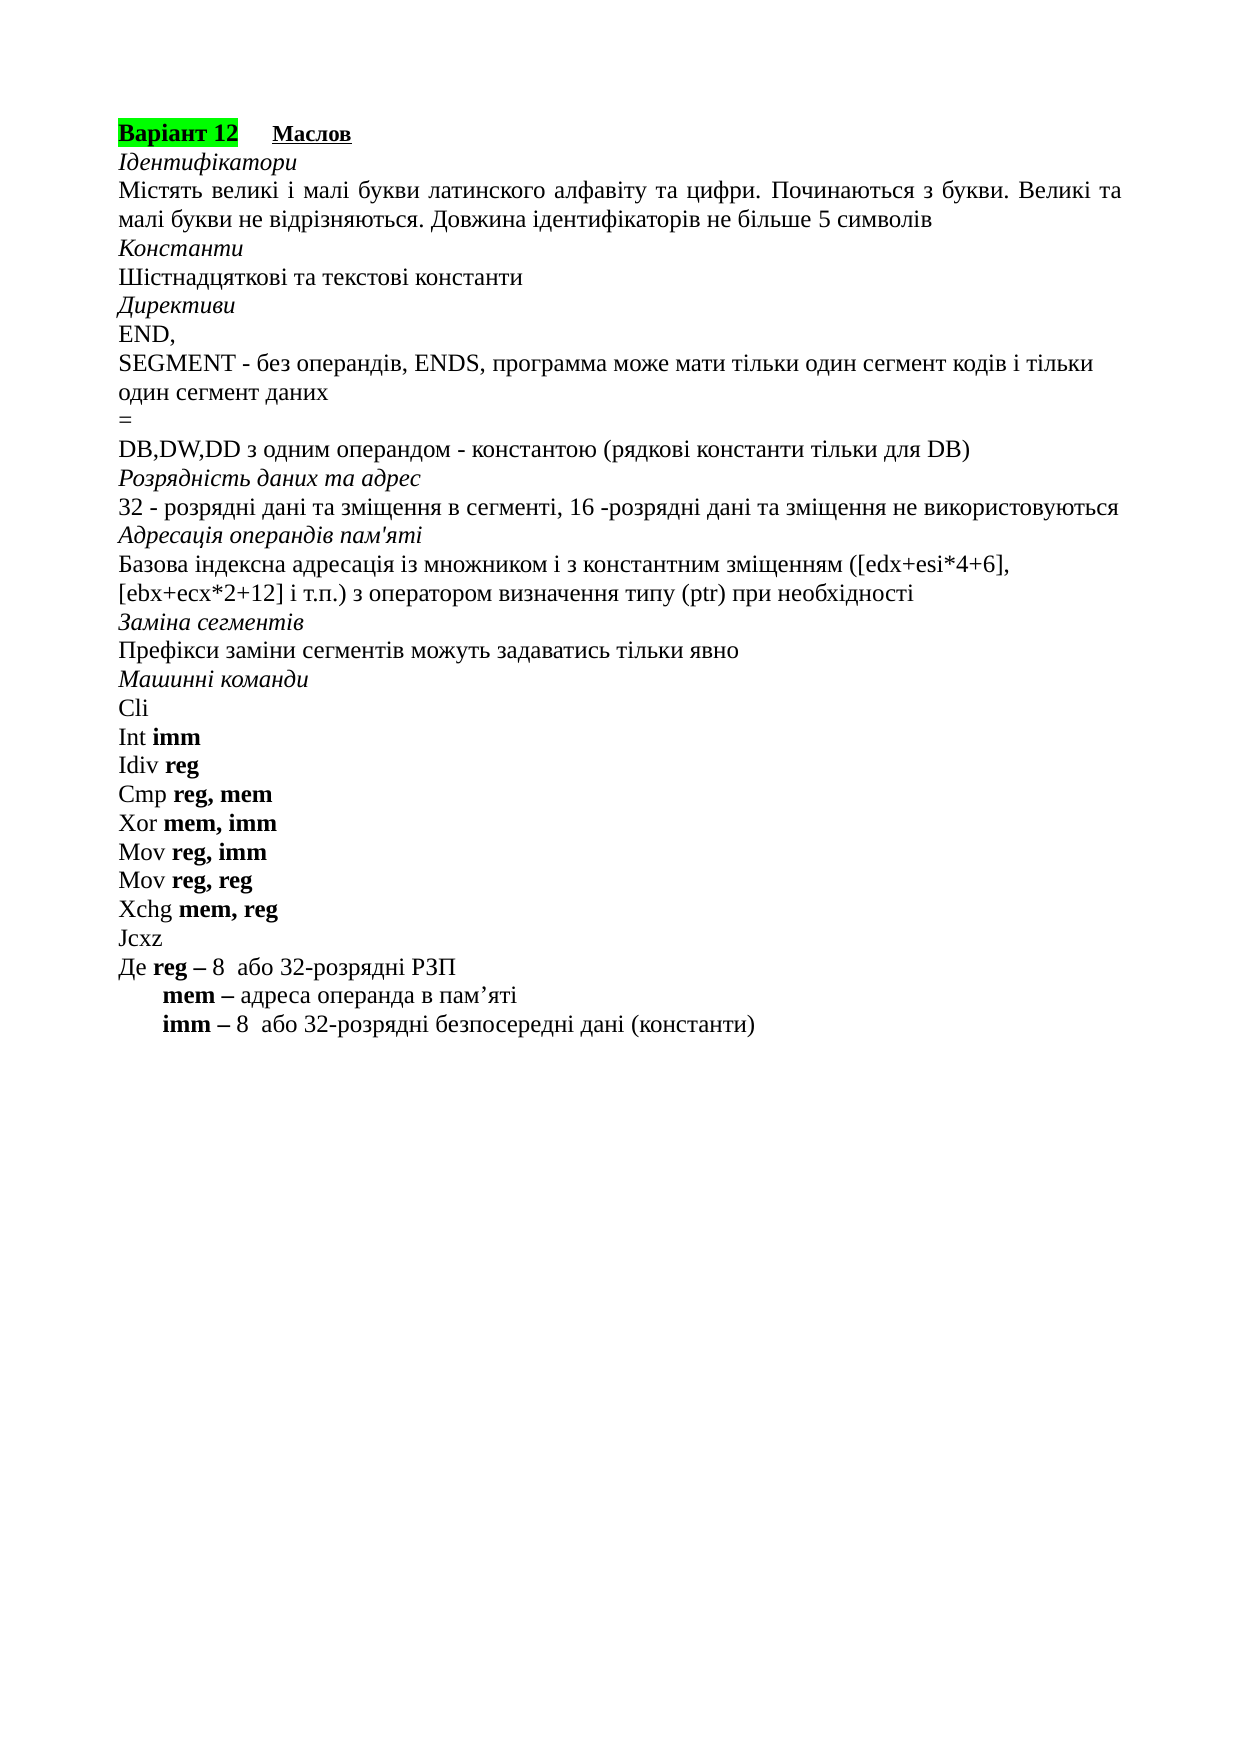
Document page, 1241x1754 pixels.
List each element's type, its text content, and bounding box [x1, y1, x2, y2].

text Cmp reg, mem [118, 779, 1122, 808]
text DB,DW,DD з одним операндом - константою (рядкові константи тільки для DB) [118, 434, 1122, 463]
text Idiv reg [118, 751, 1122, 779]
text Ідентифікатори [118, 147, 1122, 176]
text Xchg mem, reg [118, 894, 1122, 923]
text = [118, 406, 1122, 434]
text Директиви [118, 291, 1122, 319]
text Містять великі і малі букви латинского алфавіту та цифри. Починаються з букви. Великі та малі букви не відрізняються. Довжина ідентифікаторів не більше 5 символів [118, 176, 1122, 233]
text Адресація операндів пам'яті [118, 521, 1122, 549]
text Xor mem, imm [118, 808, 1122, 837]
text mem – адреса операнда в пам’яті [118, 981, 1122, 1009]
text Варіант 12 Маслов [118, 118, 1122, 147]
text Константи [118, 233, 1122, 262]
text Заміна сегментів [118, 607, 1122, 636]
text Базова індексна адресація із множником і з константним зміщенням ([edx+esi*4+6],[ebx+ecx*2+12] і т.п.) з оператором визначення типу (ptr) при необхідності [118, 549, 1122, 607]
text END, [118, 319, 1122, 348]
text Шістнадцяткові та текстові константи [118, 262, 1122, 291]
text Машинні команди [118, 664, 1122, 693]
text SEGMENT - без операндів, ENDS, программа може мати тільки один сегмент кодів і тільки один сегмент даних [118, 348, 1122, 406]
text Префікси заміни сегментів можуть задаватись тільки явно [118, 636, 1122, 664]
text Cli [118, 693, 1122, 722]
text Mov reg, reg [118, 866, 1122, 894]
text Де reg – 8 або 32-розрядні РЗП [118, 952, 1122, 981]
text imm – 8 або 32-розрядні безпосередні дані (константи) [118, 1009, 1122, 1038]
text 32 - розрядні дані та зміщення в сегменті, 16 -розрядні дані та зміщення не використовуються [118, 492, 1122, 521]
text Int imm [118, 722, 1122, 751]
text Jcxz [118, 923, 1122, 952]
text Mov reg, imm [118, 837, 1122, 866]
text Розрядність даних та адрес [118, 463, 1122, 492]
